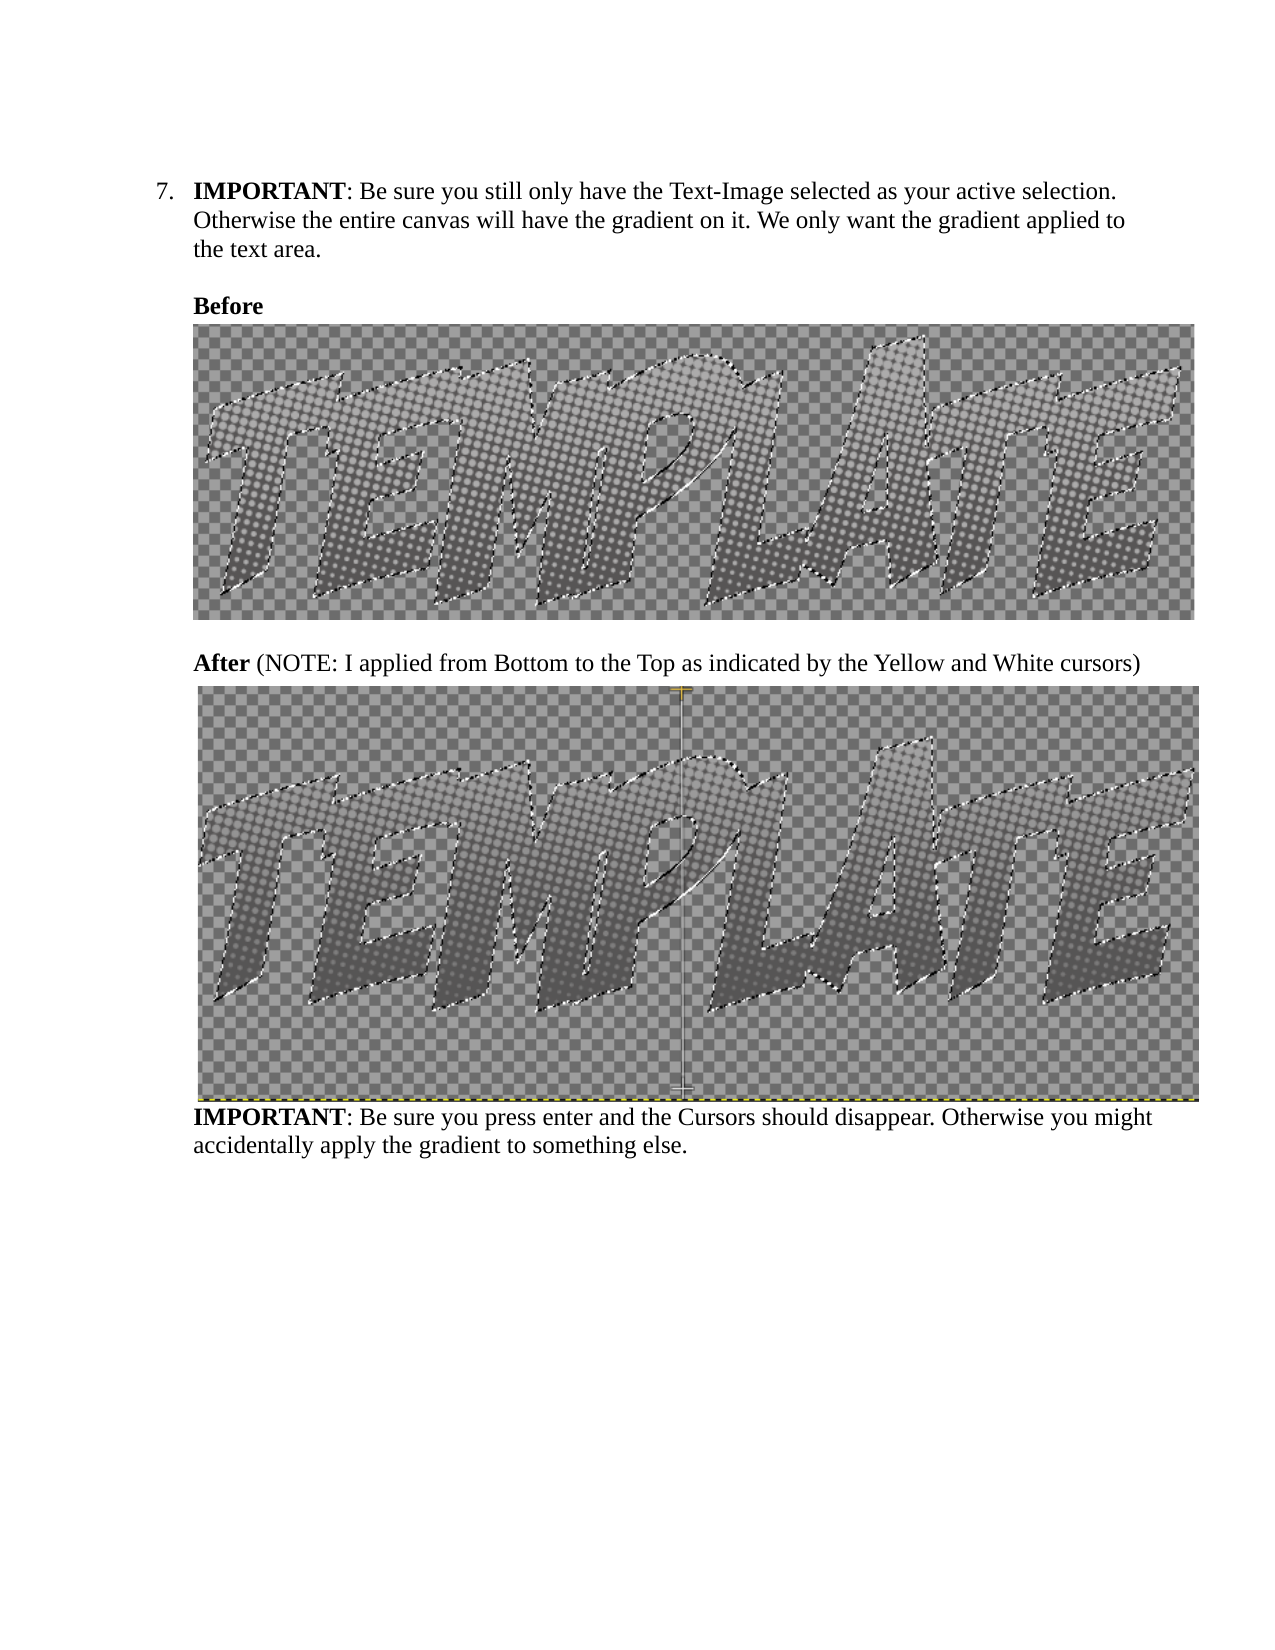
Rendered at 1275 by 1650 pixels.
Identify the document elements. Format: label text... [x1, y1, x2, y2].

text Before [193, 291, 1157, 320]
picture [197, 686, 1199, 1102]
picture [193, 324, 1195, 620]
text IMPORTANT: Be sure you press enter and the Cursors should disappear. Otherwise you might accidentally apply the gradient to something else. [193, 706, 1157, 1159]
text After (NOTE: I applied from Bottom to the Top as indicated by the Yellow and White cursors) [193, 648, 1157, 677]
list IMPORTANT: Be sure you still only have the Text-Image selected as your active selection. Otherwise the entire canvas will have the gradient on it. We only want the gradient applied to the text area. [156, 176, 1157, 263]
